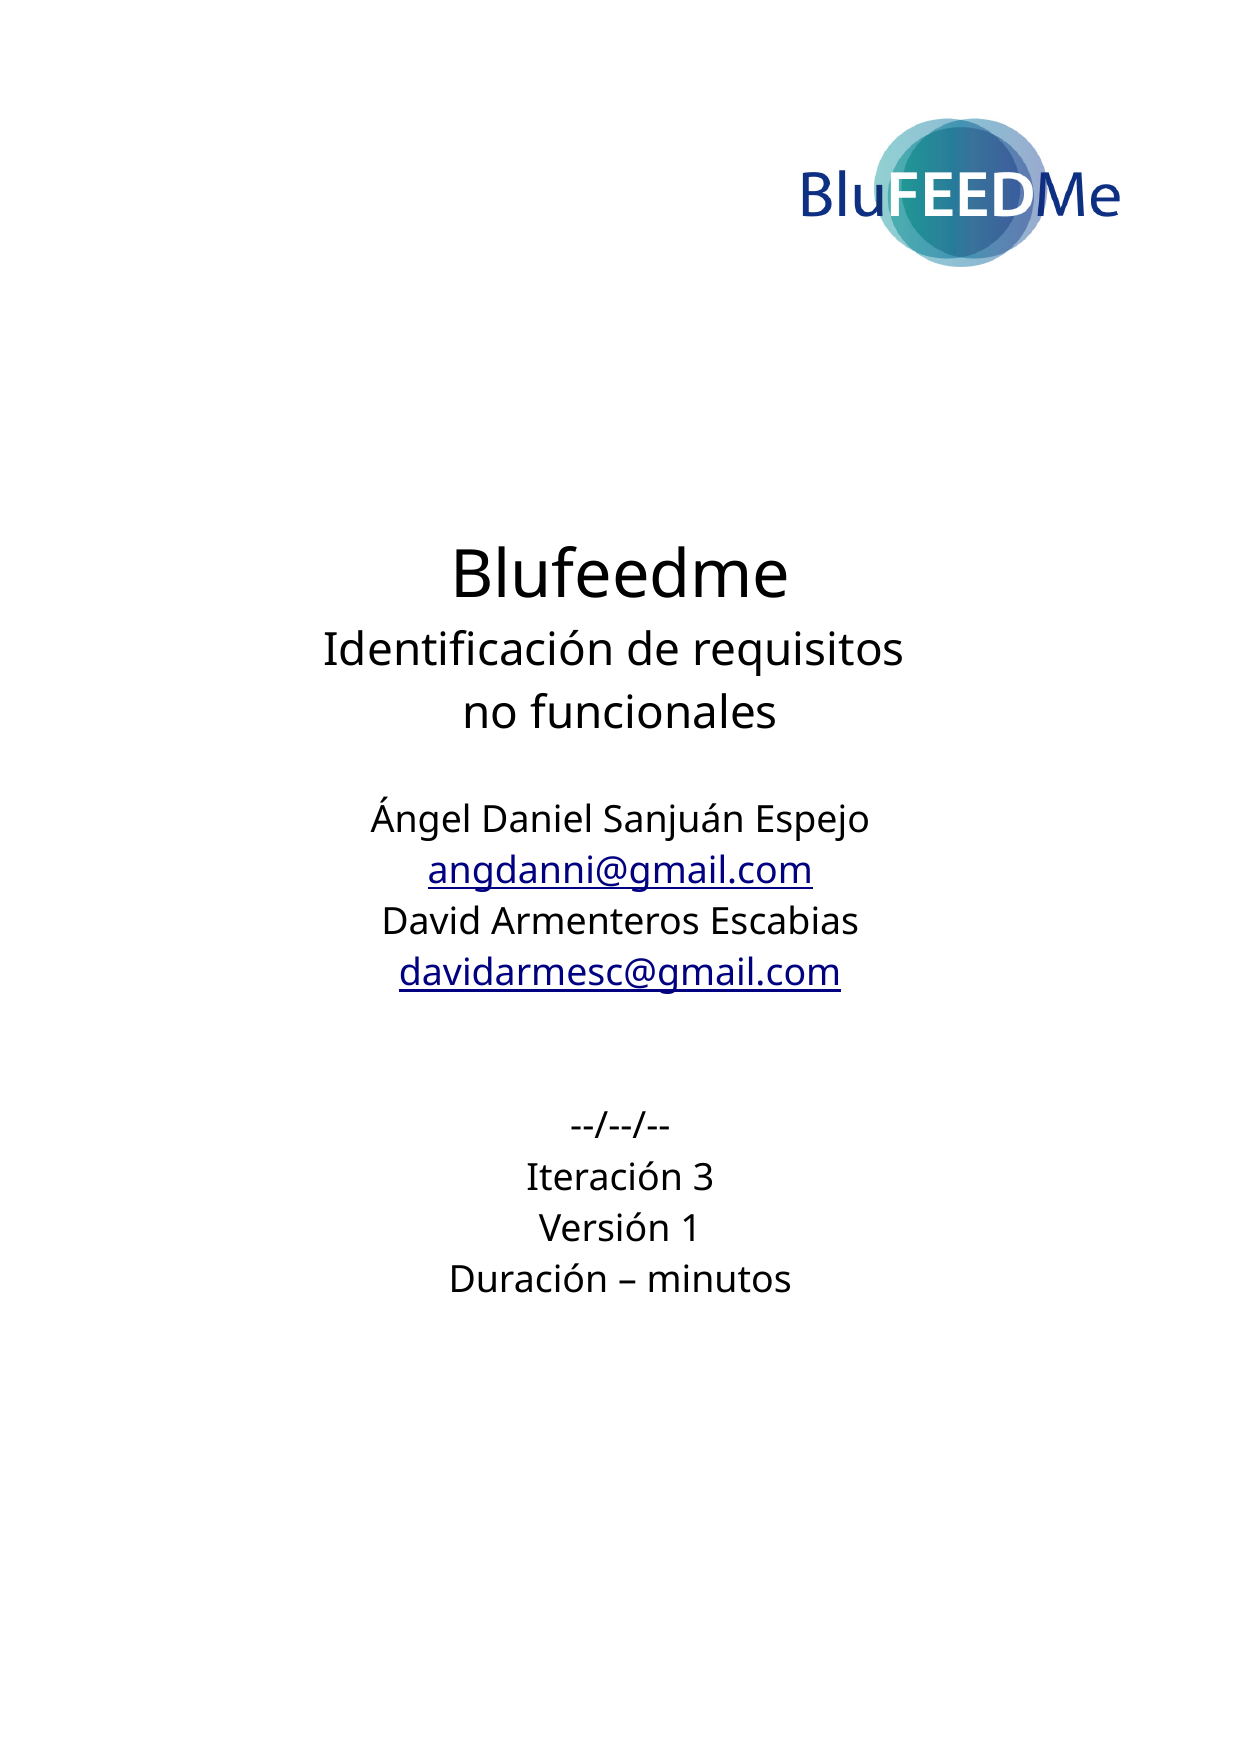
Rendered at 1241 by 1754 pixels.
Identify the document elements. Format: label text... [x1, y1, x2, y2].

text davidarmesc@gmail.com [118, 946, 1122, 997]
text David Armenteros Escabias [118, 894, 1122, 946]
text Iteración 3 [118, 1150, 1122, 1201]
text Versión 1 [118, 1201, 1122, 1252]
text angdanni@gmail.com [118, 843, 1122, 894]
text Ángel Daniel Sanjuán Espejo [118, 792, 1122, 843]
text no funcionales [118, 679, 1122, 741]
text Duración – minutos [118, 1252, 1122, 1303]
text --/--/-- [118, 1099, 1122, 1150]
text Identificación de requisitos [118, 617, 1122, 679]
picture [797, 118, 1122, 267]
text Blufeedme [118, 526, 1122, 617]
